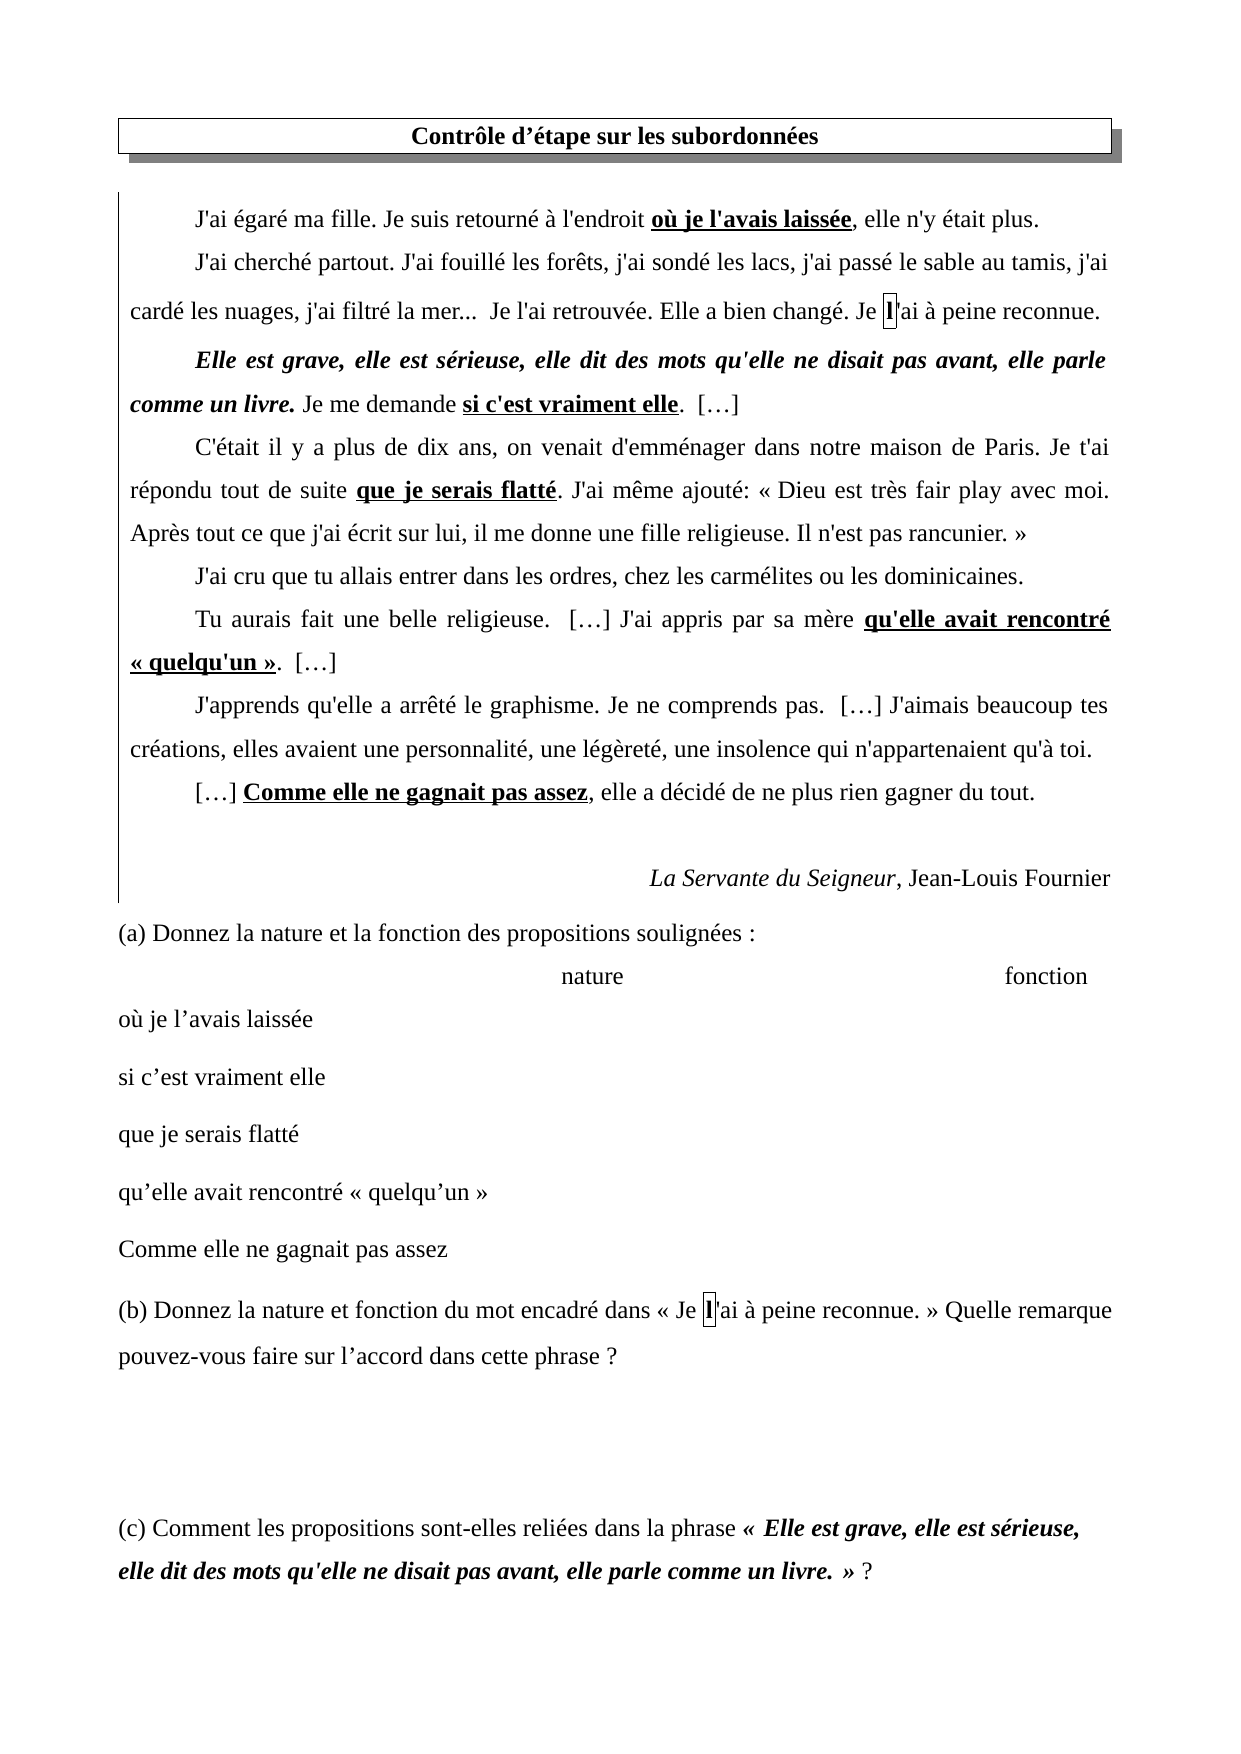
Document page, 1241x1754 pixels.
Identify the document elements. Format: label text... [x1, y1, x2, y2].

text J'apprends qu'elle a arrêté le graphisme. Je ne comprends pas. […] J'aimais beaucoup tes créations, elles avaient une personnalité, une légèreté, une insolence qui n'appartenaient qu'à toi. [119, 679, 1122, 762]
text Tu aurais fait une belle religieuse. […] J'ai appris par sa mère qu'elle avait rencontré « quelqu'un ». […] [119, 592, 1122, 676]
text J'ai cherché partout. J'ai fouillé les forêts, j'ai sondé les lacs, j'ai passé le sable au tamis, j'ai cardé les nuages, j'ai filtré la mer... Je l'ai retrouvée. Elle a bien changé. Je l'ai à peine reconnue. [119, 235, 1122, 328]
text nature fonction [118, 961, 1122, 990]
text où je l’avais laissée [118, 1004, 1122, 1033]
text que je serais flatté [118, 1119, 1122, 1148]
text Contrôle d’étape sur les subordonnées [119, 119, 1111, 153]
text La Servante du Seigneur, Jean-Louis Fournier [119, 851, 1122, 903]
text J'ai égaré ma fille. Je suis retourné à l'endroit où je l'avais laissée, elle n'y était plus. [119, 192, 1122, 233]
text si c’est vraiment elle [118, 1062, 1122, 1090]
text […] Comme elle ne gagnait pas assez, elle a décidé de ne plus rien gagner du tout. [119, 765, 1122, 806]
text (a) Donnez la nature et la fonction des propositions soulignées : [118, 918, 1122, 947]
text J'ai cru que tu allais entrer dans les ordres, chez les carmélites ou les dominicaines. [119, 549, 1122, 590]
text Comme elle ne gagnait pas assez [118, 1234, 1122, 1263]
text (c) Comment les propositions sont-elles reliées dans la phrase « Elle est grave, elle est sérieuse, elle dit des mots qu'elle ne disait pas avant, elle parle comme un livre. » ? [118, 1513, 1122, 1585]
text Elle est grave, elle est sérieuse, elle dit des mots qu'elle ne disait pas avant, elle parle comme un livre. Je me demande si c'est vraiment elle. […] [119, 334, 1122, 417]
text (b) Donnez la nature et fonction du mot encadré dans « Je l'ai à peine reconnue. » Quelle remarque pouvez-vous faire sur l’accord dans cette phrase ? [118, 1292, 1122, 1369]
text C'était il y a plus de dix ans, on venait d'emménager dans notre maison de Paris. Je t'ai répondu tout de suite que je serais flatté. J'ai même ajouté: « Dieu est très fair play avec moi. Après tout ce que j'ai écrit sur lui, il me donne une fille religieuse. Il n'est pas rancunier. » [119, 420, 1122, 547]
text qu’elle avait rencontré « quelqu’un » [118, 1177, 1122, 1205]
